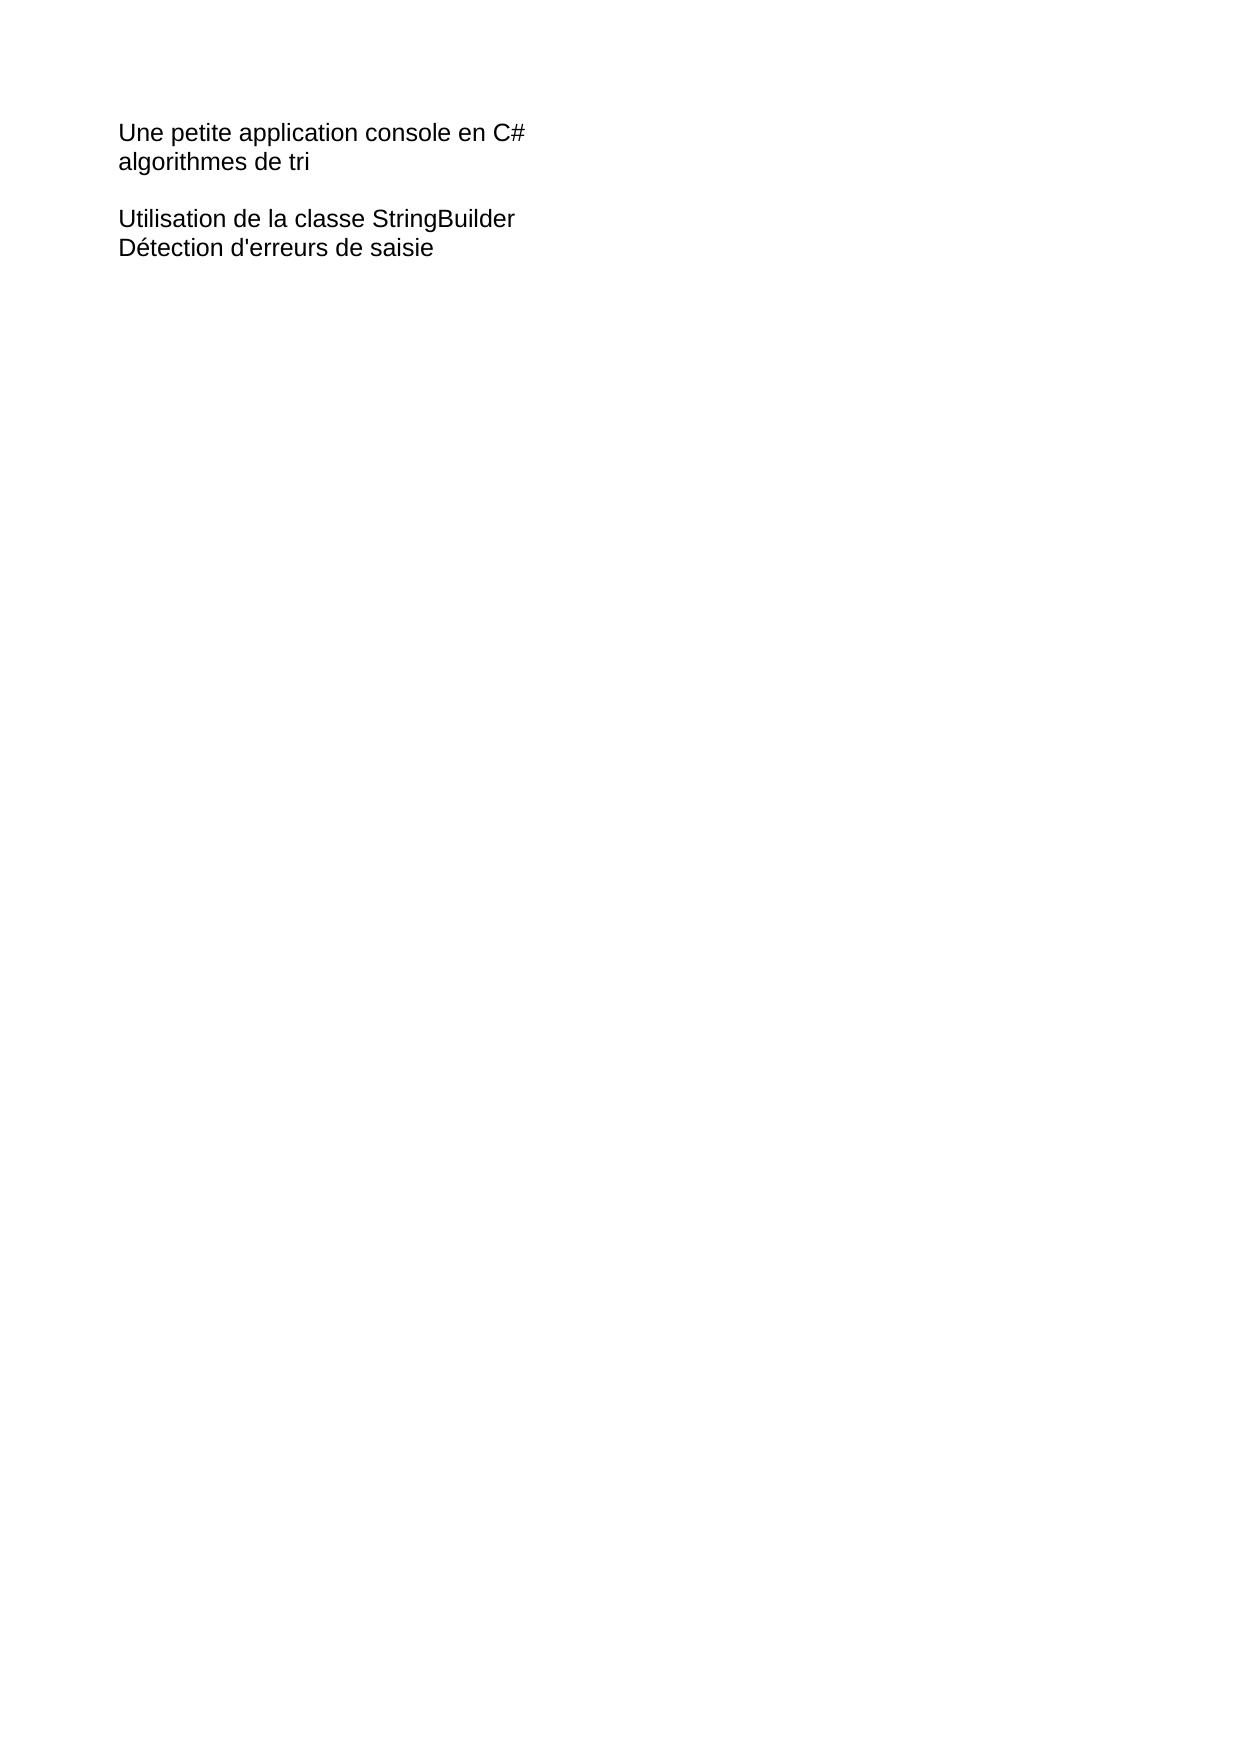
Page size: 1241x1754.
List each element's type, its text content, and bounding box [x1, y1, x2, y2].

text algorithmes de tri [118, 147, 1122, 176]
text Une petite application console en C# [118, 118, 1122, 147]
text Détection d'erreurs de saisie [118, 233, 1122, 262]
text Utilisation de la classe StringBuilder [118, 204, 1122, 233]
